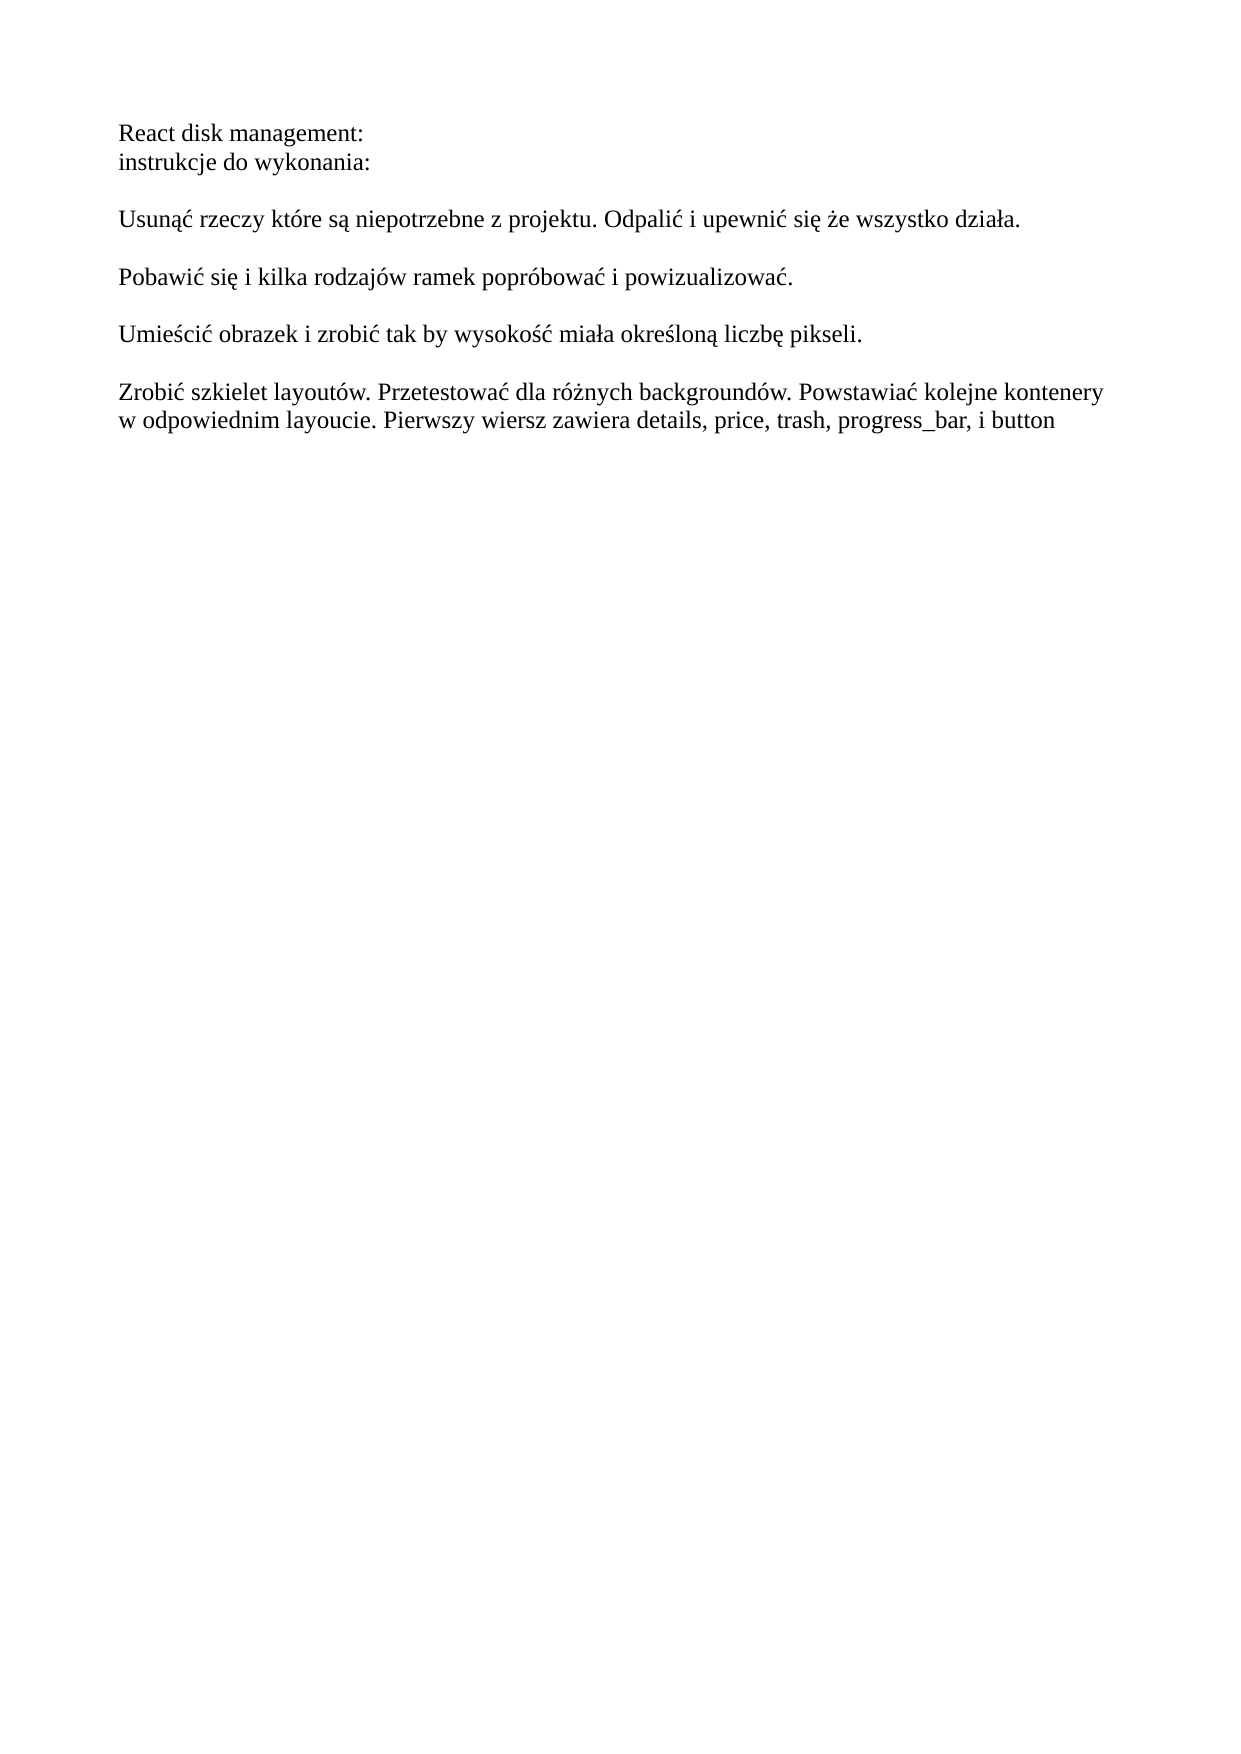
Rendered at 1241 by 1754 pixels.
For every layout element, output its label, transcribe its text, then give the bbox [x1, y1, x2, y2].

text React disk management: [118, 118, 1122, 147]
text Umieścić obrazek i zrobić tak by wysokość miała określoną liczbę pikseli. [118, 319, 1122, 348]
text Zrobić szkielet layoutów. Przetestować dla różnych backgroundów. Powstawiać kolejne kontenery w odpowiednim layoucie. Pierwszy wiersz zawiera details, price, trash, progress_bar, i button [118, 377, 1122, 434]
text instrukcje do wykonania: [118, 147, 1122, 176]
text Usunąć rzeczy które są niepotrzebne z projektu. Odpalić i upewnić się że wszystko działa. [118, 204, 1122, 233]
text Pobawić się i kilka rodzajów ramek popróbować i powizualizować. [118, 262, 1122, 291]
